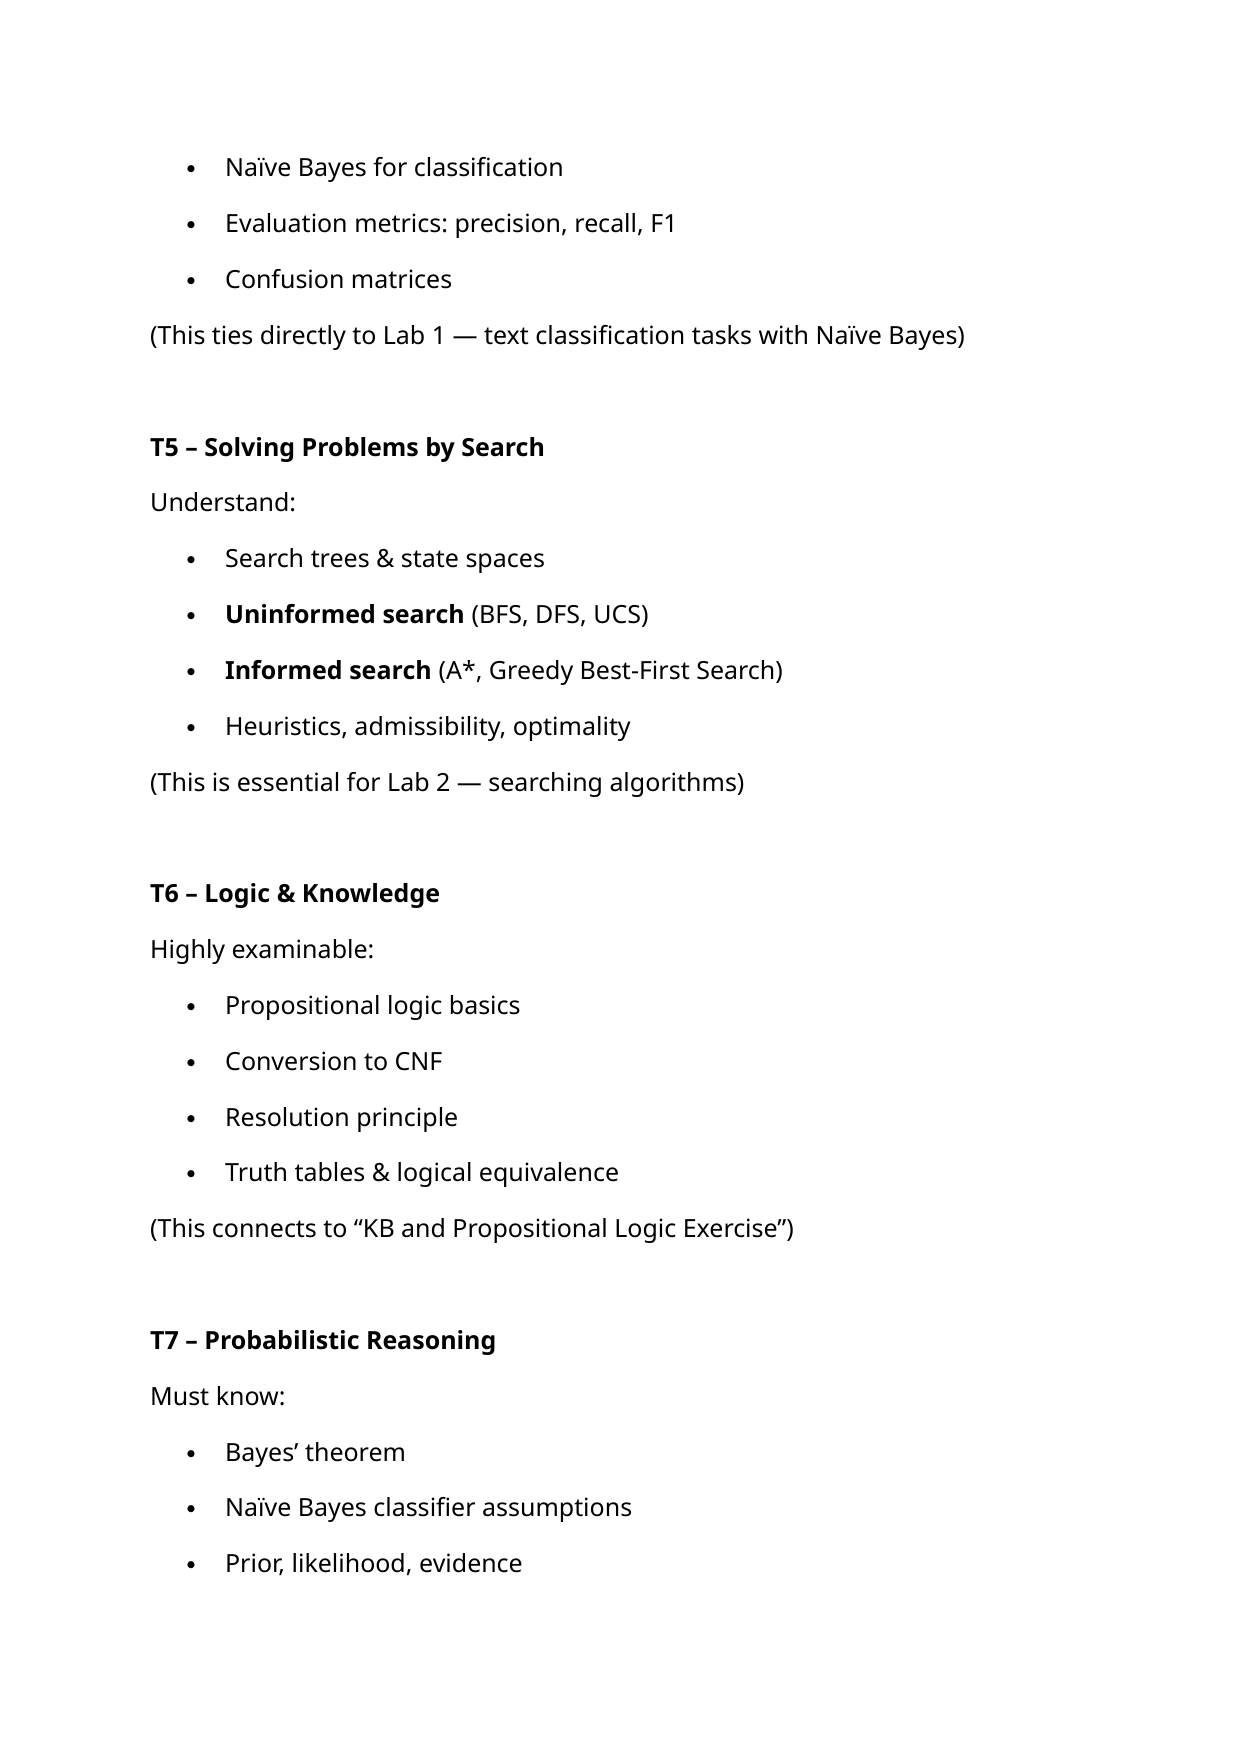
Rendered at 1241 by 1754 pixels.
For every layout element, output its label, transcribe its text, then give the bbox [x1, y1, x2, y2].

text (This ties directly to Lab 1 — text classification tasks with Naïve Bayes) [150, 317, 1090, 352]
text (This connects to “KB and Propositional Logic Exercise”) [150, 1211, 1090, 1245]
list Bayes’ theorem [187, 1434, 1090, 1468]
list Uninformed search (BFS, DFS, UCS) [187, 597, 1090, 631]
text T6 – Logic & Knowledge [150, 876, 1090, 910]
list Prior, likelihood, evidence [187, 1546, 1090, 1580]
text Understand: [150, 485, 1090, 519]
text Highly examinable: [150, 932, 1090, 966]
list Truth tables & logical equivalence [187, 1155, 1090, 1189]
list Informed search (A*, Greedy Best-First Search) [187, 652, 1090, 687]
text (This is essential for Lab 2 — searching algorithms) [150, 764, 1090, 798]
list Heuristics, admissibility, optimality [187, 708, 1090, 742]
list Propositional logic basics [187, 987, 1090, 1022]
text T5 – Solving Problems by Search [150, 429, 1090, 463]
list Conversion to CNF [187, 1043, 1090, 1077]
list Evaluation metrics: precision, recall, F1 [187, 206, 1090, 240]
list Confusion matrices [187, 262, 1090, 296]
list Naïve Bayes classifier assumptions [187, 1490, 1090, 1524]
text T7 – Probabilistic Reasoning [150, 1322, 1090, 1357]
list Resolution principle [187, 1099, 1090, 1133]
list Search trees & state spaces [187, 541, 1090, 575]
list Naïve Bayes for classification [187, 150, 1090, 184]
text Must know: [150, 1378, 1090, 1412]
